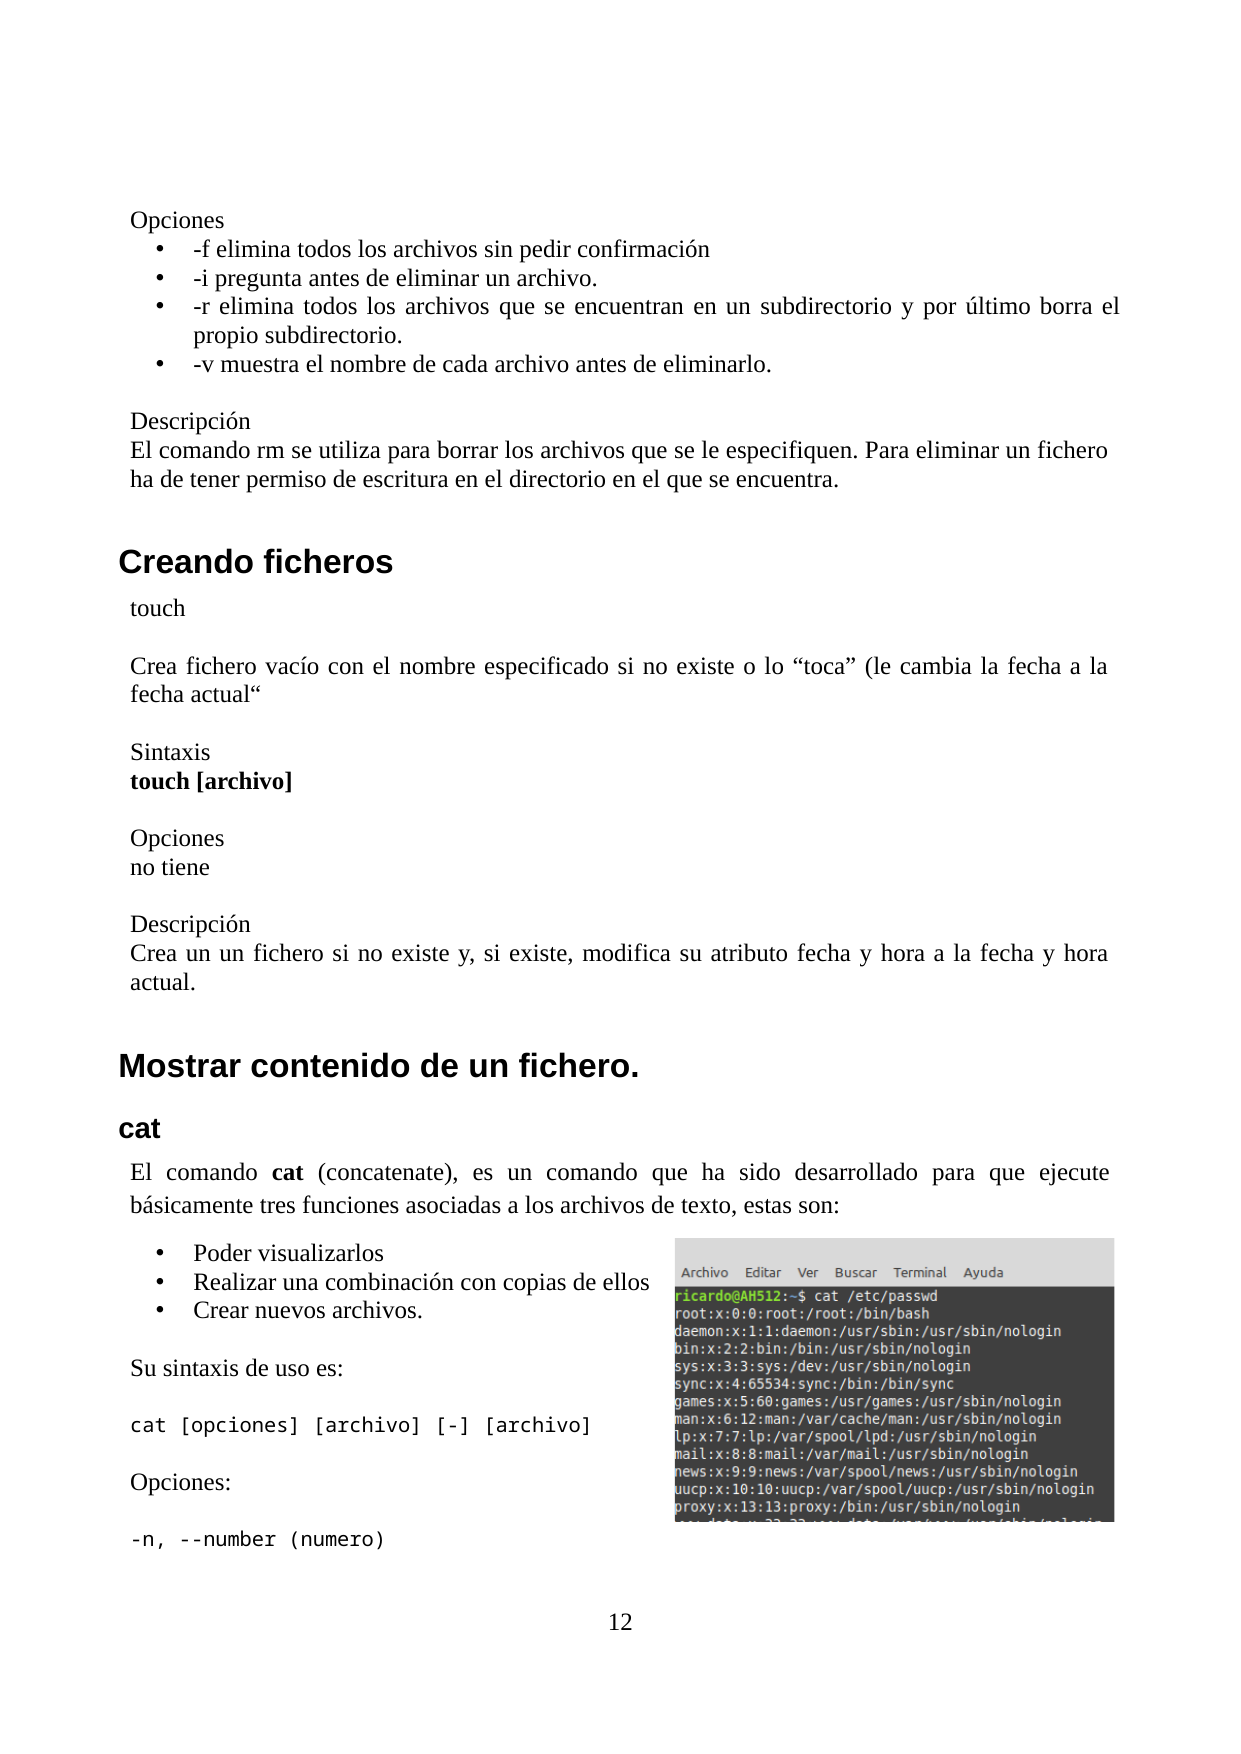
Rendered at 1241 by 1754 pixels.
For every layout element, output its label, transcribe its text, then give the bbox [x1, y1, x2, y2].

subtitle Mostrar contenido de un fichero. [118, 1045, 1122, 1084]
text touch [130, 593, 1110, 622]
list -r elimina todos los archivos que se encuentran en un subdirectorio y por último borra el propio subdirectorio. [156, 291, 1122, 349]
subtitle cat [118, 1111, 1122, 1145]
text Opciones: [130, 1467, 674, 1496]
list -f elimina todos los archivos sin pedir confirmación [156, 234, 1122, 263]
text Su sintaxis de uso es: [130, 1353, 674, 1382]
text Opciones [130, 823, 1110, 852]
text Opciones [130, 205, 1110, 234]
text Sintaxis [130, 737, 1110, 766]
text touch [archivo] [130, 766, 1110, 794]
list -v muestra el nombre de cada archivo antes de eliminarlo. [156, 349, 1122, 378]
text Crea fichero vacío con el nombre especificado si no existe o lo “toca” (le cambia la fecha a la fecha actual“ [130, 651, 1110, 708]
list Crear nuevos archivos. [156, 1296, 674, 1324]
subtitle Creando ficheros [118, 542, 1122, 581]
text -n, --number (numero) [130, 1524, 1110, 1552]
text Descripción [130, 406, 1110, 435]
text cat [opciones] [archivo] [-] [archivo] [130, 1411, 674, 1438]
list Poder visualizarlos [156, 1238, 674, 1267]
text Crea un un fichero si no existe y, si existe, modifica su atributo fecha y hora a la fecha y hora actual. [130, 938, 1110, 996]
picture [674, 1238, 1115, 1522]
list -i pregunta antes de eliminar un archivo. [156, 263, 1122, 291]
list Realizar una combinación con copias de ellos [156, 1267, 674, 1296]
text El comando cat (concatenate), es un comando que ha sido desarrollado para que ejecute básicamente tres funciones asociadas a los archivos de texto, estas son: [130, 1157, 1110, 1219]
text El comando rm se utiliza para borrar los archivos que se le especifiquen. Para eliminar un fichero ha de tener permiso de escritura en el directorio en el que se encuentra. [130, 435, 1110, 493]
text Descripción [130, 909, 1110, 938]
text no tiene [130, 852, 1110, 881]
